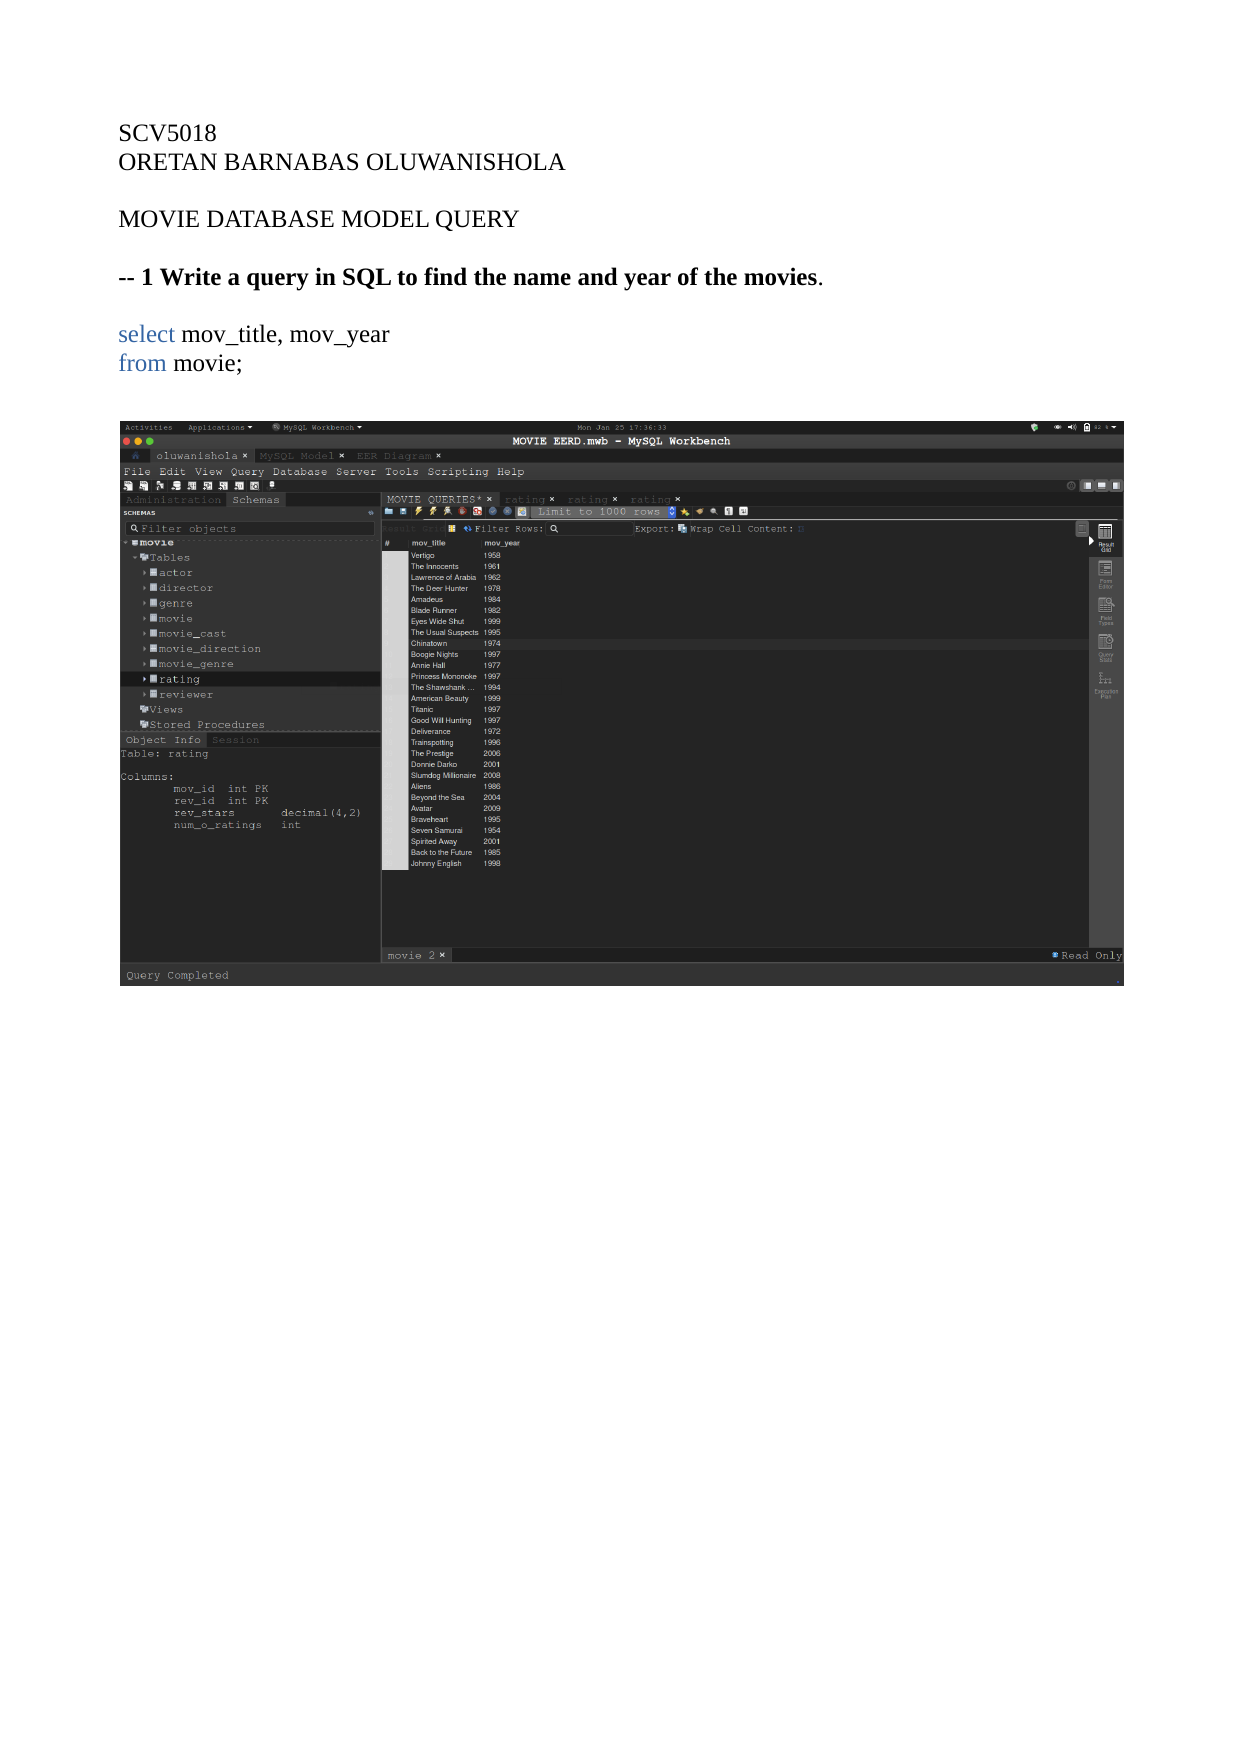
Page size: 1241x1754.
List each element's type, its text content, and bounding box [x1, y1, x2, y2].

text MOVIE DATABASE MODEL QUERY [118, 204, 1122, 233]
picture [120, 421, 1124, 986]
text from movie; [118, 348, 1122, 377]
text select mov_title, mov_year [118, 319, 1122, 348]
text -- 1 Write a query in SQL to find the name and year of the movies. [118, 262, 1122, 291]
text ORETAN BARNABAS OLUWANISHOLA [118, 147, 1122, 176]
text SCV5018 [118, 118, 1122, 147]
